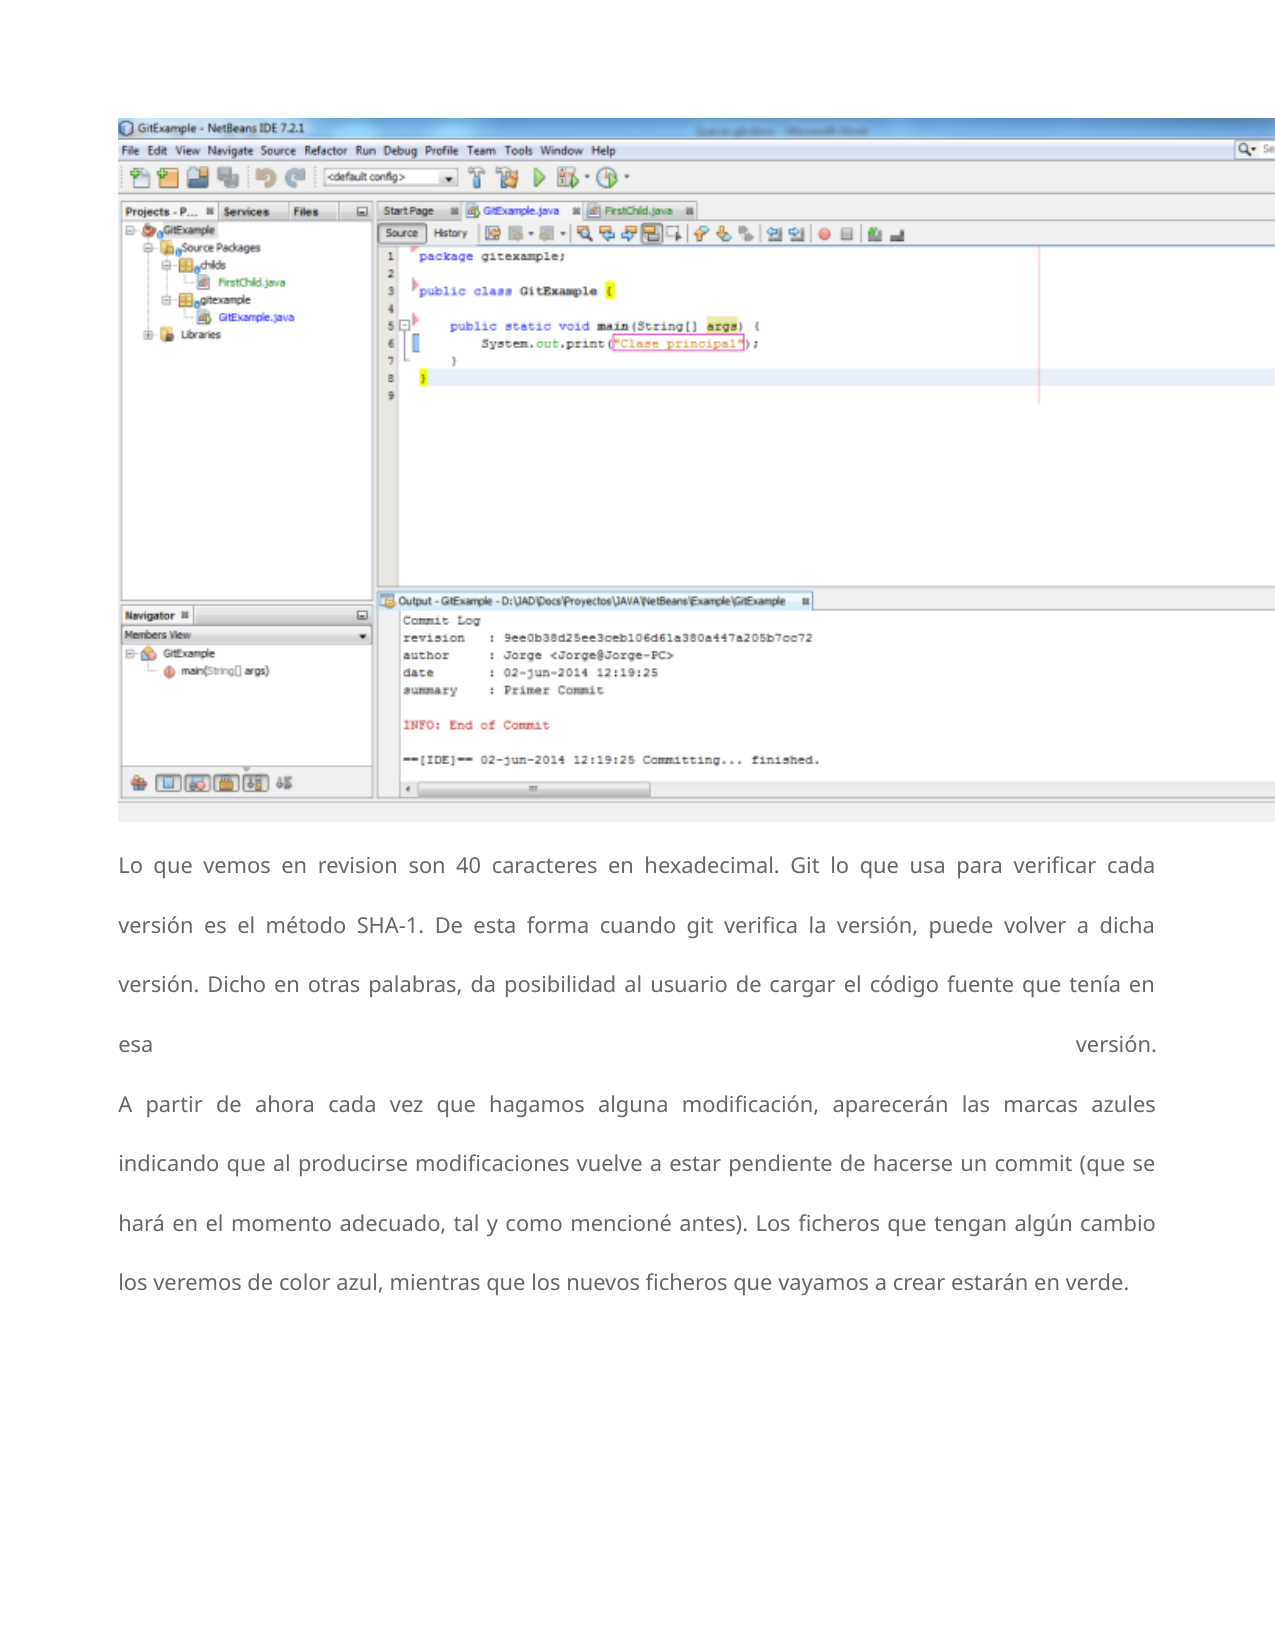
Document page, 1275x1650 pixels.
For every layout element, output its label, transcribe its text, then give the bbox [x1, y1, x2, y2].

picture [118, 118, 1275, 822]
text Lo que vemos en revision son 40 caracteres en hexadecimal. Git lo que usa para verificar cada versión es el método SHA-1. De esta forma cuando git verifica la versión, puede volver a dicha versión. Dicho en otras palabras, da posibilidad al usuario de cargar el código fuente que tenía en esa versión. A partir de ahora cada vez que hagamos alguna modificación, aparecerán las marcas azules indicando que al producirse modificaciones vuelve a estar pendiente de hacerse un commit (que se hará en el momento adecuado, tal y como mencioné antes). Los ficheros que tengan algún cambio los veremos de color azul, mientras que los nuevos ficheros que vayamos a crear estarán en verde. [118, 850, 1157, 1297]
